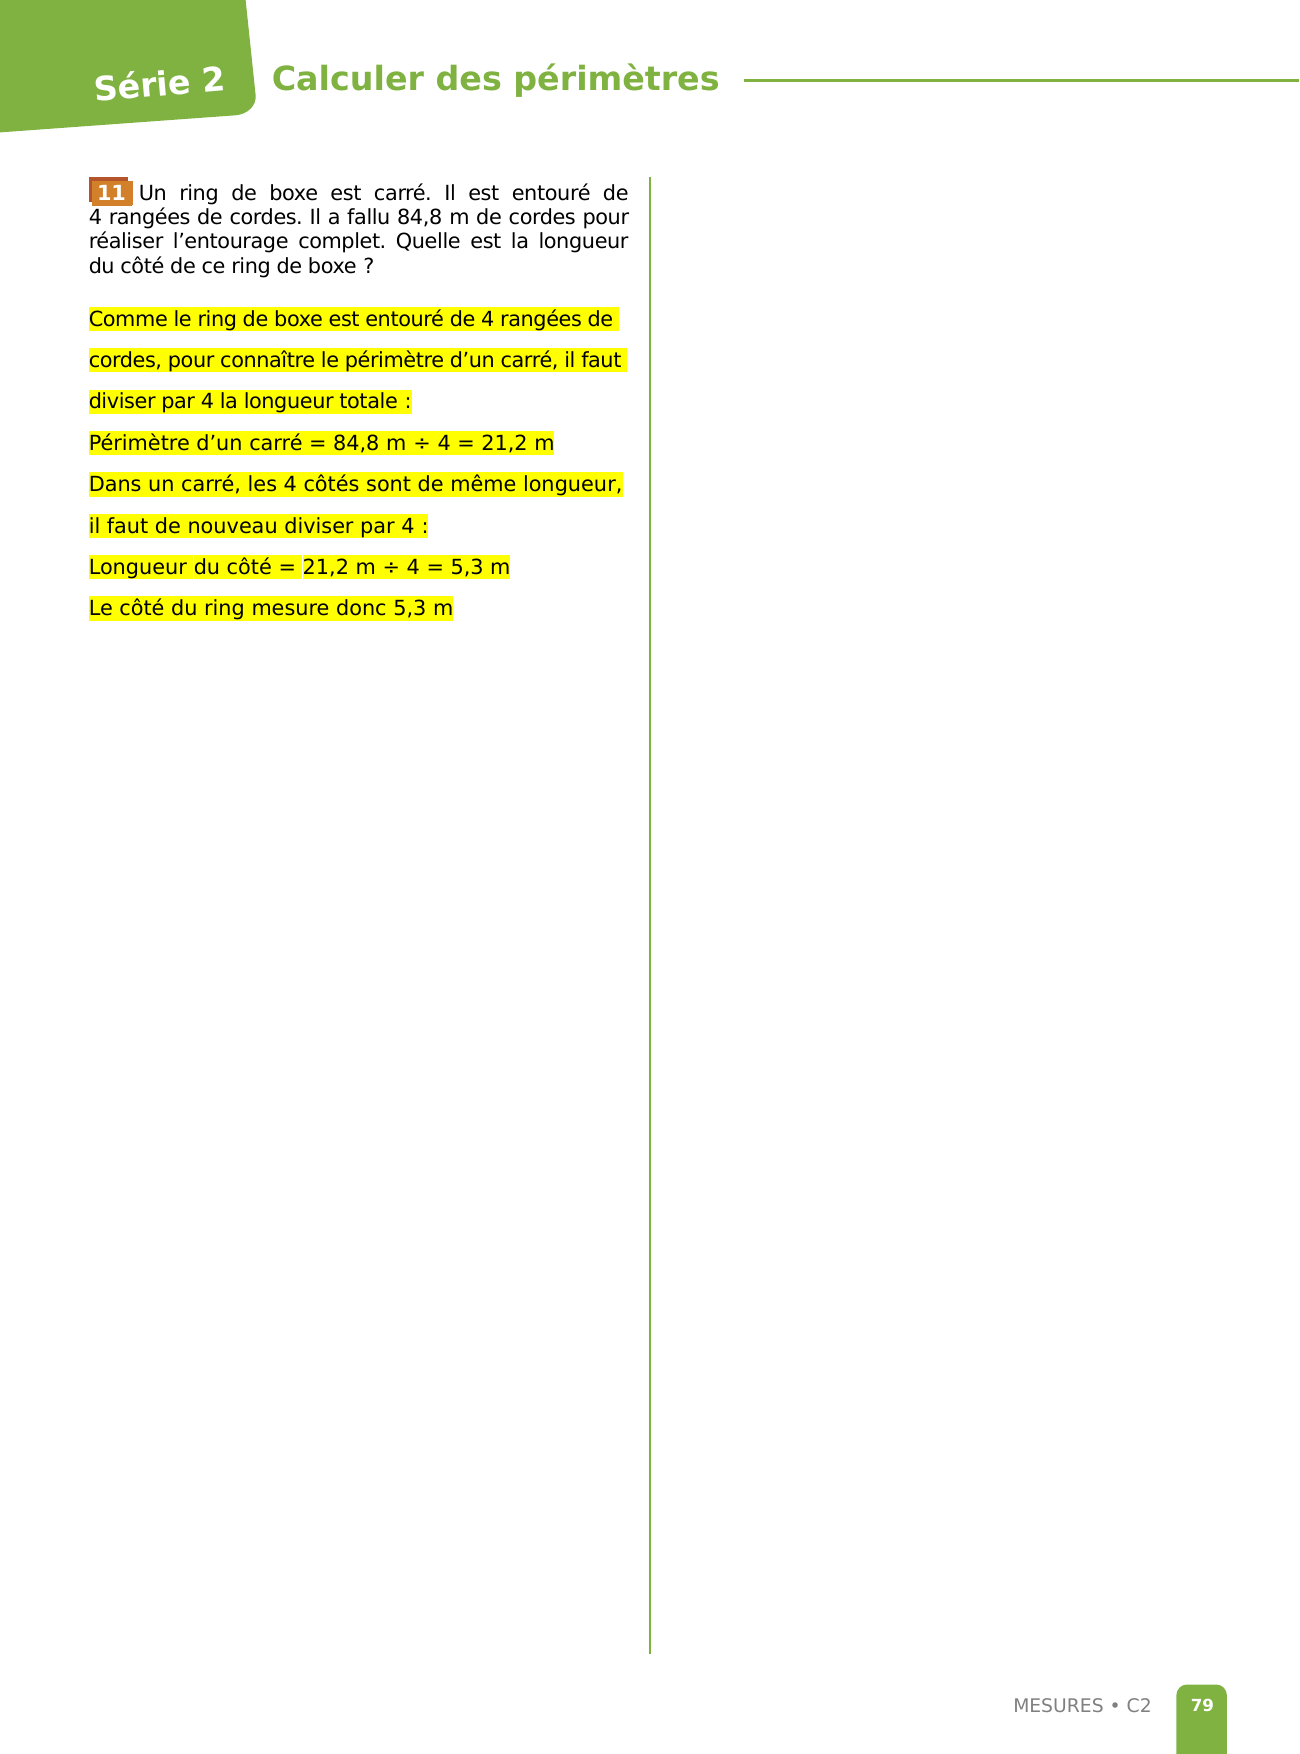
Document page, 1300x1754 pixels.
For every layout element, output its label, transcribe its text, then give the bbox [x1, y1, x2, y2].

list Périmètre d’un carré = 84,8 m ÷ 4 = 21,2 m [88, 414, 629, 455]
list Dans un carré, les 4 côtés sont de même longueur, il faut de nouveau diviser par 4 : [88, 455, 629, 538]
list Le côté du ring mesure donc 5,3 m [88, 579, 629, 621]
list Longueur du côté = 21,2 m ÷ 4 = 5,3 m [88, 538, 629, 579]
subtitle Un ring de boxe est carré. Il est entouré de 4 rangées de cordes. Il a fallu 84,8 m de cordes pour réaliser l’entourage complet. Quelle est la longueur du côté de ce ring de boxe ? [88, 177, 629, 278]
list Comme le ring de boxe est entouré de 4 rangées de cordes, pour connaître le périmètre d’un carré, il faut diviser par 4 la longueur totale : [88, 290, 629, 414]
